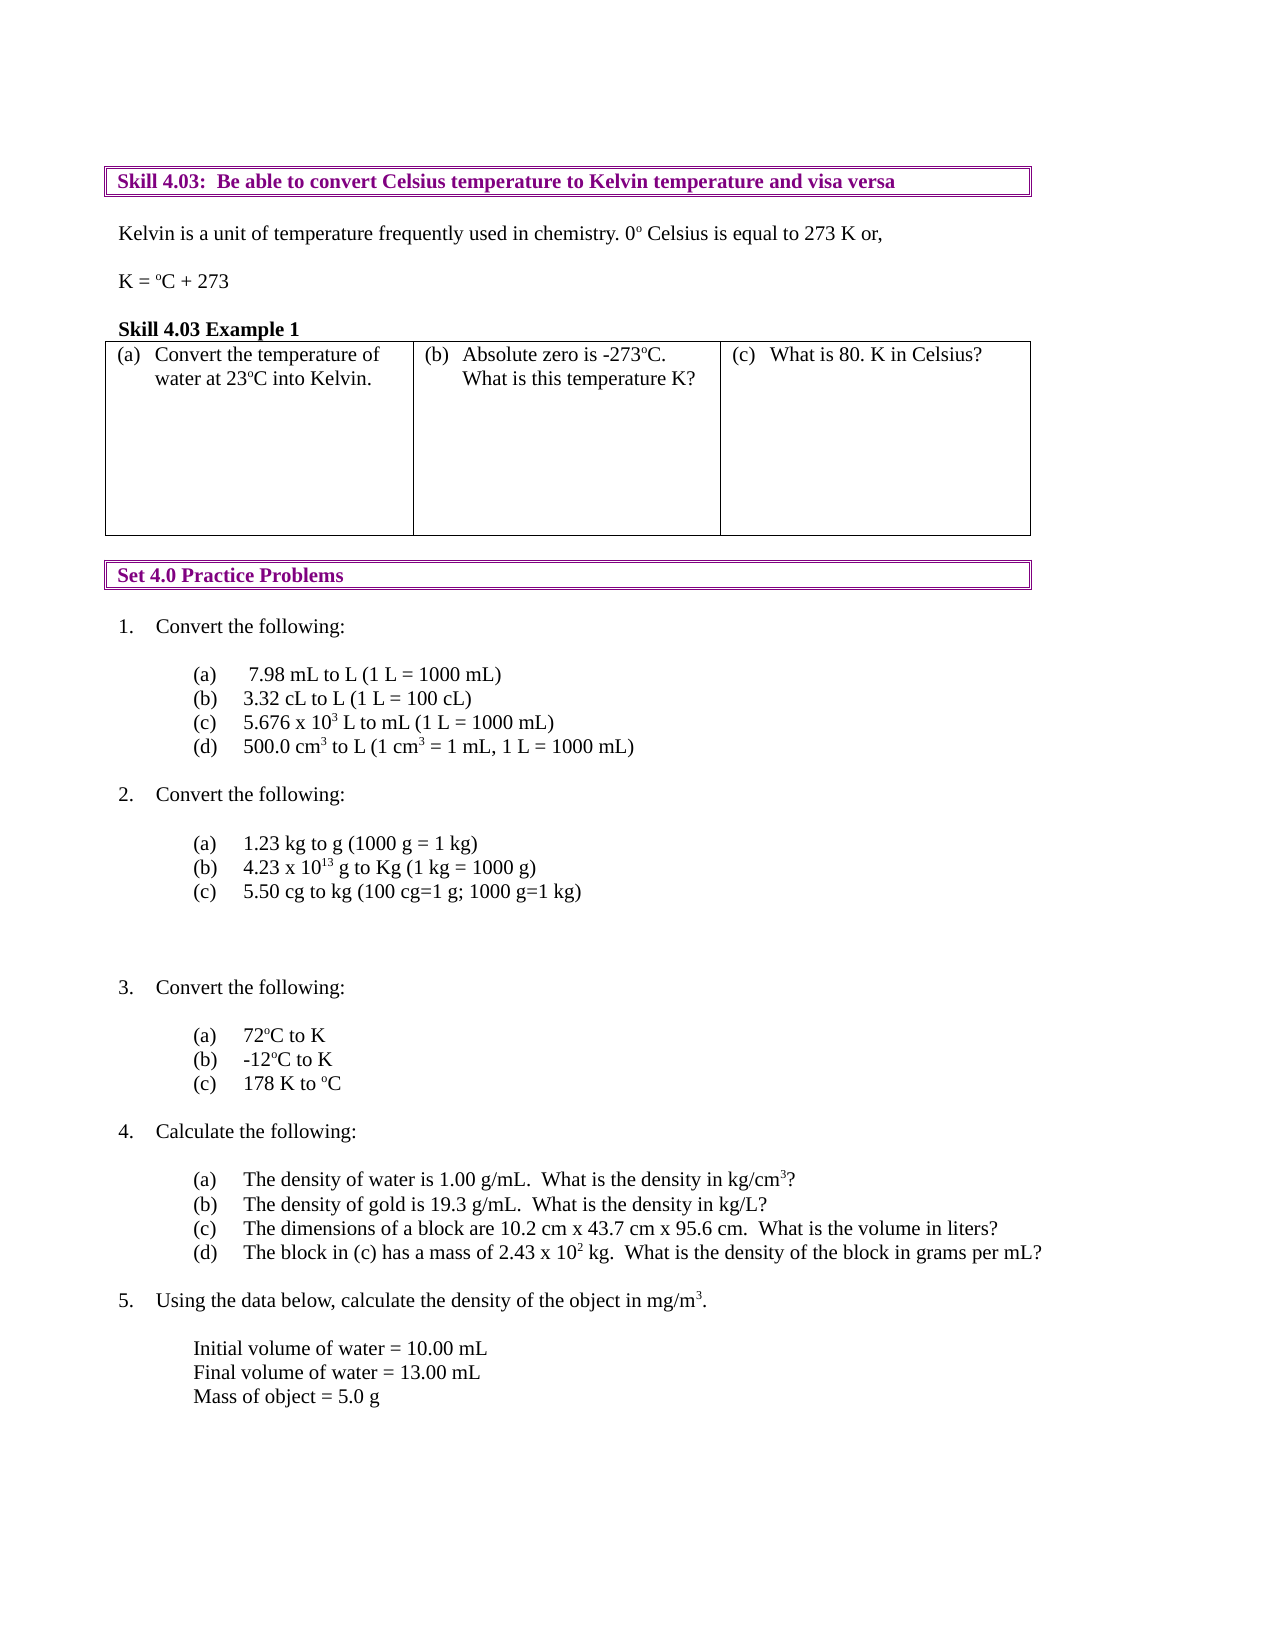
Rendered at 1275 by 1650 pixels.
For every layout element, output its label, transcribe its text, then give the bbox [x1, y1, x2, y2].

text Final volume of water = 13.00 mL [193, 1360, 1157, 1384]
text Initial volume of water = 10.00 mL [193, 1336, 1157, 1360]
list The density of water is 1.00 g/mL. What is the density in kg/cm3? [193, 1167, 1157, 1191]
list The block in (c) has a mass of 2.43 x 102 kg. What is the density of the block in grams per mL? [193, 1239, 1157, 1264]
text Kelvin is a unit of temperature frequently used in chemistry. 0o Celsius is equal to 273 K or, [118, 221, 1157, 245]
list 1.23 kg to g (1000 g = 1 kg) [193, 831, 1157, 854]
list 178 K to oC [193, 1071, 1157, 1095]
list Convert the following: [118, 975, 1157, 999]
table_header Absolute zero is -273oC. What is this temperature K? [414, 342, 720, 534]
list 5.50 cg to kg (100 cg=1 g; 1000 g=1 kg) [193, 879, 1157, 903]
list -12oC to K [193, 1047, 1157, 1071]
table_header Convert the temperature of water at 23oC into Kelvin. [106, 342, 413, 534]
text K = oC + 273 [118, 269, 1157, 293]
table_header Skill 4.03: Be able to convert Celsius temperature to Kelvin temperature and visa versa [107, 169, 1029, 193]
list The density of gold is 19.3 g/mL. What is the density in kg/L? [193, 1191, 1157, 1216]
list 5.676 x 103 L to mL (1 L = 1000 mL) [193, 710, 1157, 734]
list 7.98 mL to L (1 L = 1000 mL) [193, 662, 1157, 686]
list 500.0 cm3 to L (1 cm3 = 1 mL, 1 L = 1000 mL) [193, 734, 1157, 758]
list 72oC to K [193, 1023, 1157, 1047]
list The dimensions of a block are 10.2 cm x 43.7 cm x 95.6 cm. What is the volume in liters? [193, 1216, 1157, 1239]
text Skill 4.03 Example 1 [118, 317, 1157, 341]
list 3.32 cL to L (1 L = 100 cL) [193, 686, 1157, 710]
list Convert the following: [118, 614, 1157, 638]
table_header What is 80. K in Celsius? [721, 342, 1030, 534]
table_header Set 4.0 Practice Problems [107, 563, 1029, 587]
list Using the data below, calculate the density of the object in mg/m3. [118, 1288, 1157, 1312]
list Calculate the following: [118, 1119, 1157, 1143]
list 4.23 x 1013 g to Kg (1 kg = 1000 g) [193, 854, 1157, 879]
list Convert the following: [118, 782, 1157, 806]
text Mass of object = 5.0 g [193, 1384, 1157, 1408]
